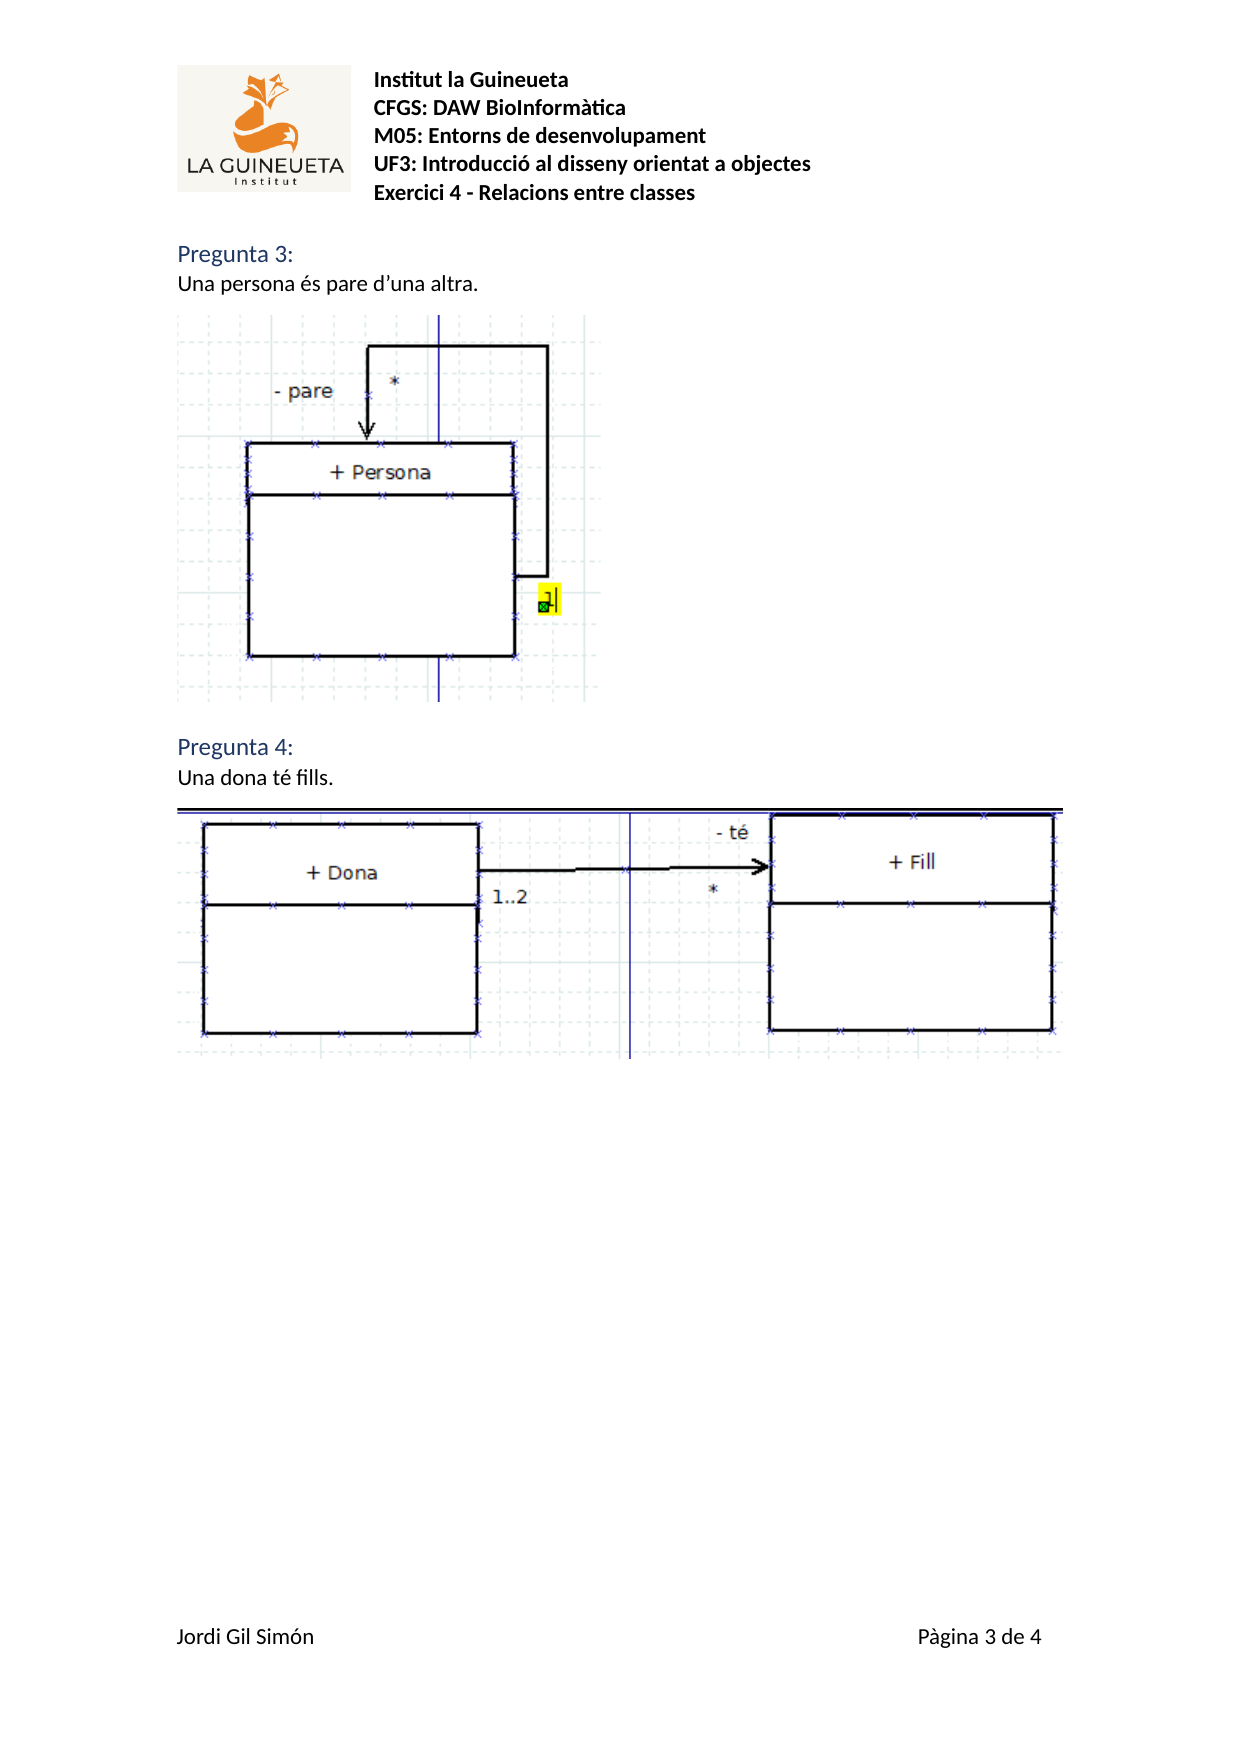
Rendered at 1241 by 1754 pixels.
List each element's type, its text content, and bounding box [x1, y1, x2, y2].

text Una persona és pare d’una altra. [177, 269, 1063, 297]
subtitle Pregunta 3: [177, 238, 1063, 268]
picture [177, 65, 352, 192]
text Una dona té fills. [177, 763, 1063, 791]
picture [177, 808, 1063, 1059]
subtitle Pregunta 4: [177, 731, 1063, 761]
picture [177, 315, 601, 702]
